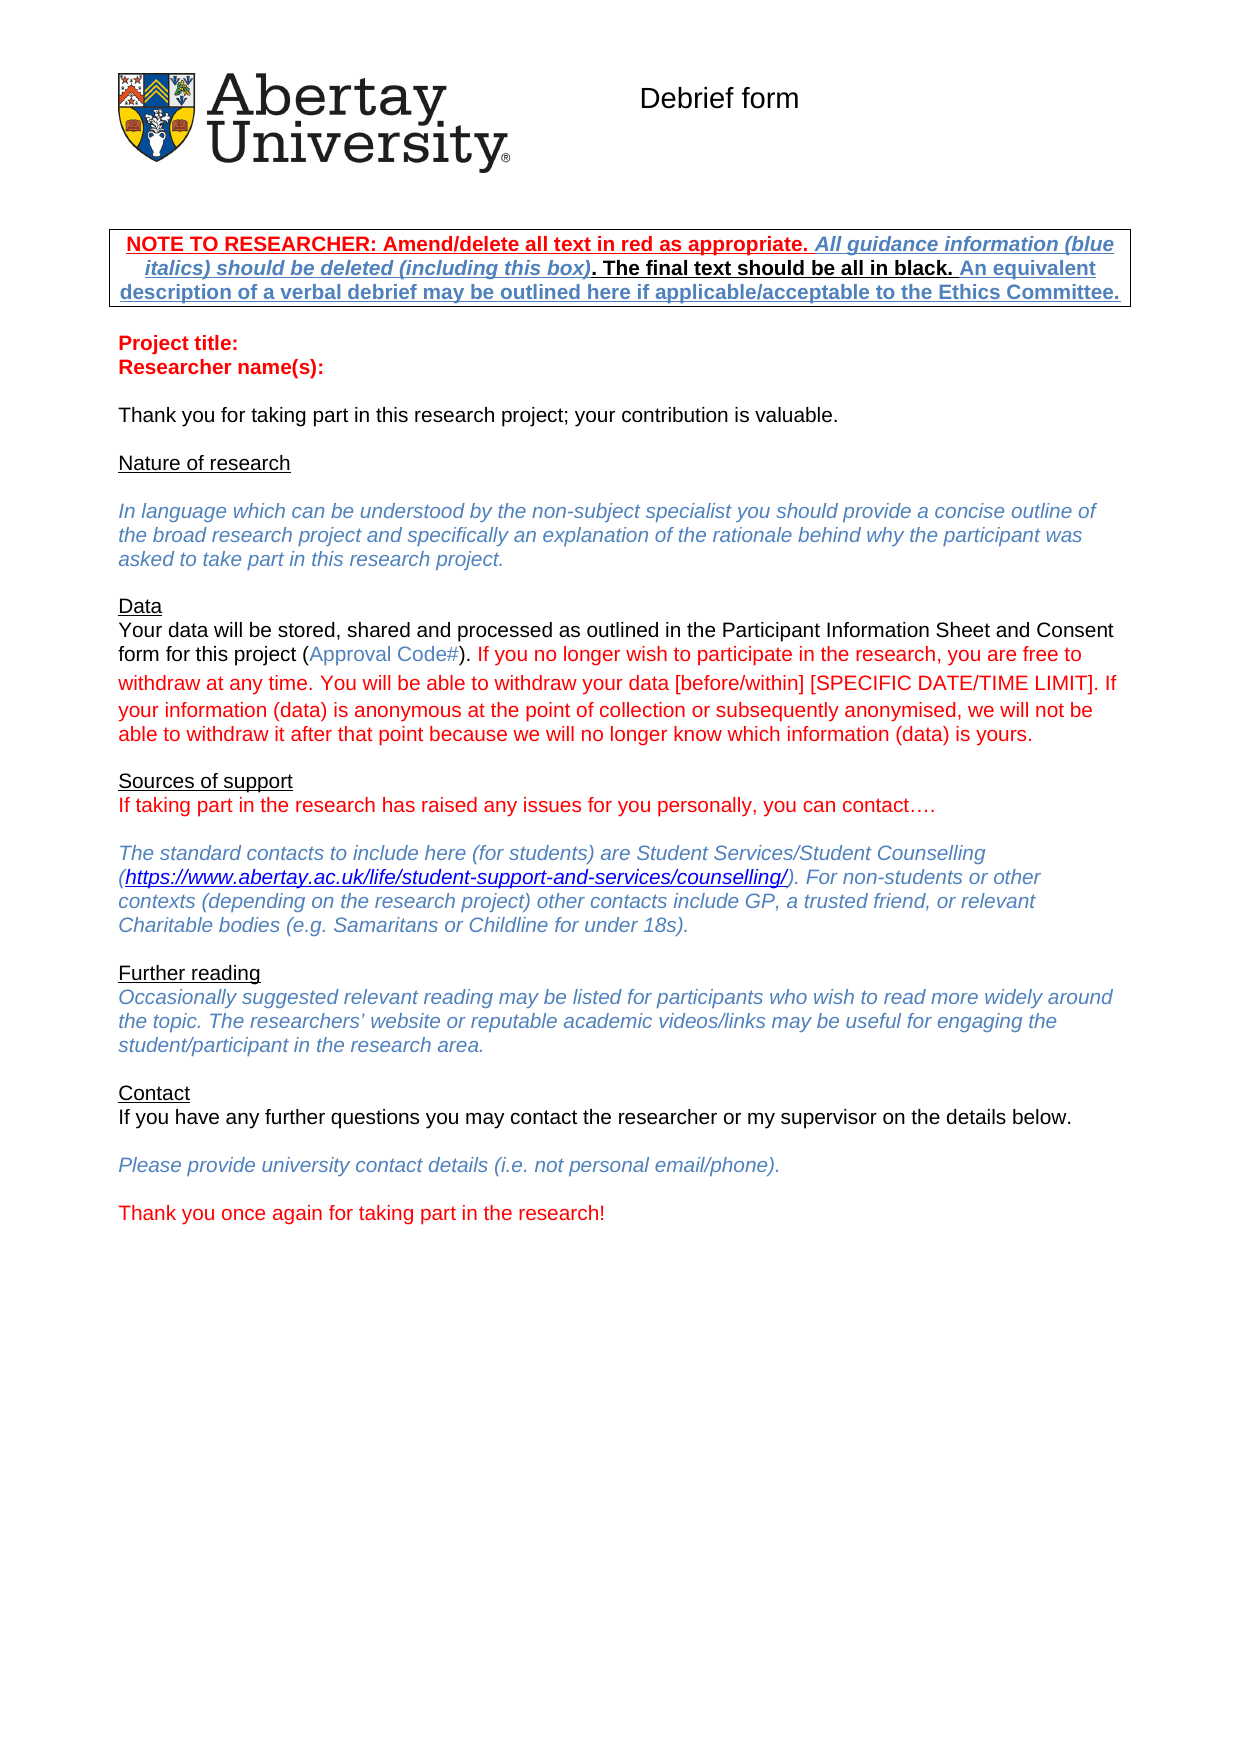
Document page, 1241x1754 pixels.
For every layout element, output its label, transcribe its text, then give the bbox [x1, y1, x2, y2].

text The standard contacts to include here (for students) are Student Services/Student Counselling (https://www.abertay.ac.uk/life/student-support-and-services/counselling/). For non-students or other contexts (depending on the research project) other contacts include GP, a trusted friend, or relevant Charitable bodies (e.g. Samaritans or Childline for under 18s). [118, 841, 1122, 937]
text Thank you for taking part in this research project; your contribution is valuable. [118, 403, 1122, 427]
text Please provide university contact details (i.e. not personal email/phone). [118, 1153, 1122, 1177]
text If you have any further questions you may contact the researcher or my supervisor on the details below. [118, 1105, 1122, 1129]
text Your data will be stored, shared and processed as outlined in the Participant Information Sheet and Consent form for this project (Approval Code#). If you no longer wish to participate in the research, you are free to withdraw at any time. You will be able to withdraw your data [before/within] [SPECIFIC DATE/TIME LIMIT]. If your information (data) is anonymous at the point of collection or subsequently anonymised, we will not be able to withdraw it after that point because we will no longer know which information (data) is yours. [118, 618, 1122, 745]
text Further reading [118, 961, 1122, 985]
picture [118, 73, 511, 173]
text Nature of research [118, 451, 1122, 474]
text Researcher name(s): [118, 355, 1122, 379]
text Thank you once again for taking part in the research! [118, 1201, 1122, 1224]
text Occasionally suggested relevant reading may be listed for participants who wish to read more widely around the topic. The researchers’ website or reputable academic videos/links may be useful for engaging the student/participant in the research area. [118, 985, 1122, 1057]
text Data [118, 594, 1122, 618]
text NOTE TO RESEARCHER: Amend/delete all text in red as appropriate. All guidance information (blue italics) should be deleted (including this box). The final text should be all in black. An equivalent description of a verbal debrief may be outlined here if applicable/acceptable to the Ethics Committee. [110, 230, 1130, 306]
text In language which can be understood by the non-subject specialist you should provide a concise outline of the broad research project and specifically an explanation of the rationale behind why the participant was asked to take part in this research project. [118, 498, 1122, 570]
text If taking part in the research has raised any issues for you personally, you can contact…. [118, 793, 1122, 817]
text Project title: [118, 331, 1122, 355]
text Sources of support [118, 769, 1122, 793]
text Contact [118, 1081, 1122, 1105]
